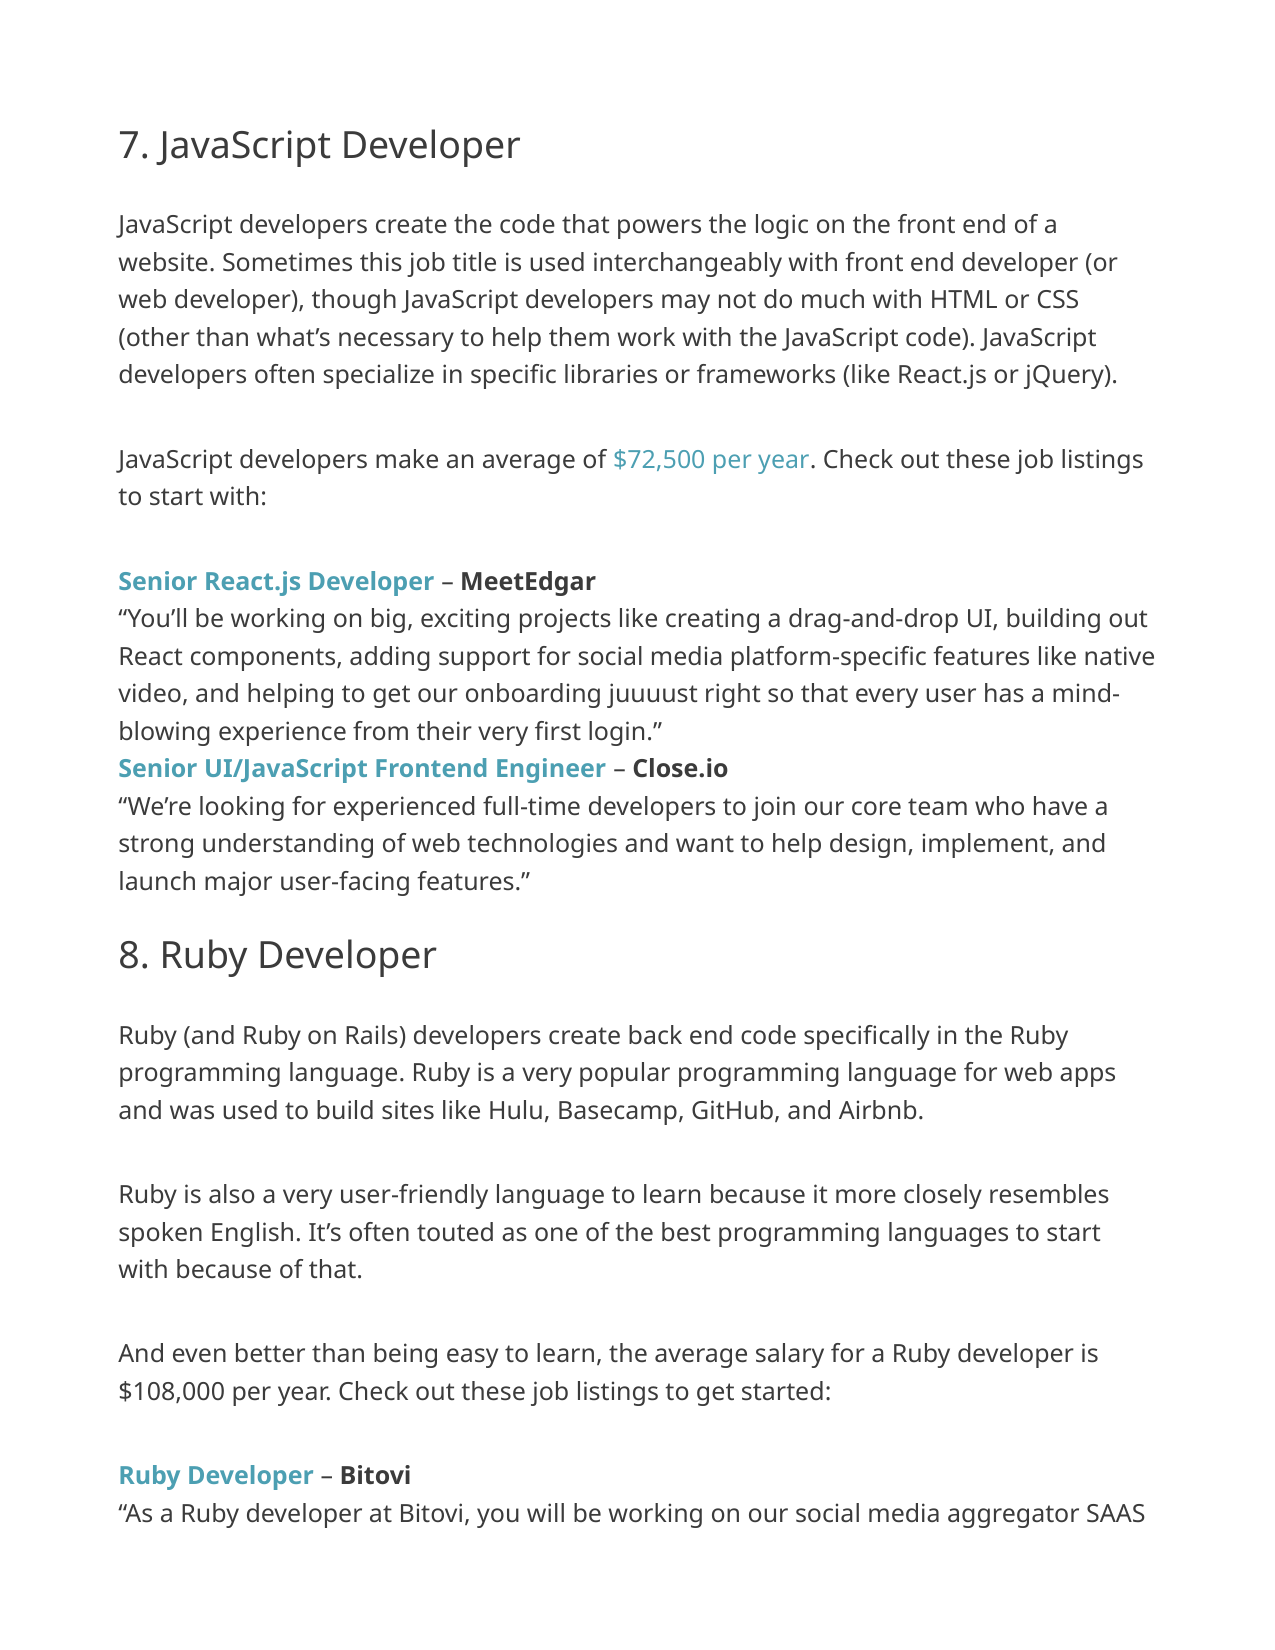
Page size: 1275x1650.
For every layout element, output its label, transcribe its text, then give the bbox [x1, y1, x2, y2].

text Senior React.js Developer – MeetEdgar “You’ll be working on big, exciting projects like creating a drag-and-drop UI, building out React components, adding support for social media platform-specific features like native video, and helping to get our onboarding juuuust right so that every user has a mind-blowing experience from their very first login.” [118, 560, 1157, 747]
text Ruby Developer – Bitovi “As a Ruby developer at Bitovi, you will be working on our social media aggregator SAAS [118, 1454, 1157, 1529]
subtitle 7. JavaScript Developer [118, 118, 1157, 169]
text Ruby is also a very user-friendly language to learn because it more closely resembles spoken English. It’s often touted as one of the best programming languages to start with because of that. [118, 1173, 1157, 1286]
text And even better than being easy to learn, the average salary for a Ruby developer is $108,000 per year. Check out these job listings to get started: [118, 1333, 1157, 1408]
text Ruby (and Ruby on Rails) developers create back end code specifically in the Ruby programming language. Ruby is a very popular programming language for web apps and was used to build sites like Hulu, Basecamp, GitHub, and Airbnb. [118, 1014, 1157, 1126]
text JavaScript developers create the code that powers the logic on the front end of a website. Sometimes this job title is used interchangeably with front end developer (or web developer), though JavaScript developers may not do much with HTML or CSS (other than what’s necessary to help them work with the JavaScript code). JavaScript developers often specialize in specific libraries or frameworks (like React.js or jQuery). [118, 203, 1157, 391]
text JavaScript developers make an average of $72,500 per year. Check out these job listings to start with: [118, 438, 1157, 513]
text Senior UI/JavaScript Frontend Engineer – Close.io “We’re looking for experienced full-time developers to join our core team who have a strong understanding of web technologies and want to help design, implement, and launch major user-facing features.” [118, 747, 1157, 897]
subtitle 8. Ruby Developer [118, 928, 1157, 979]
